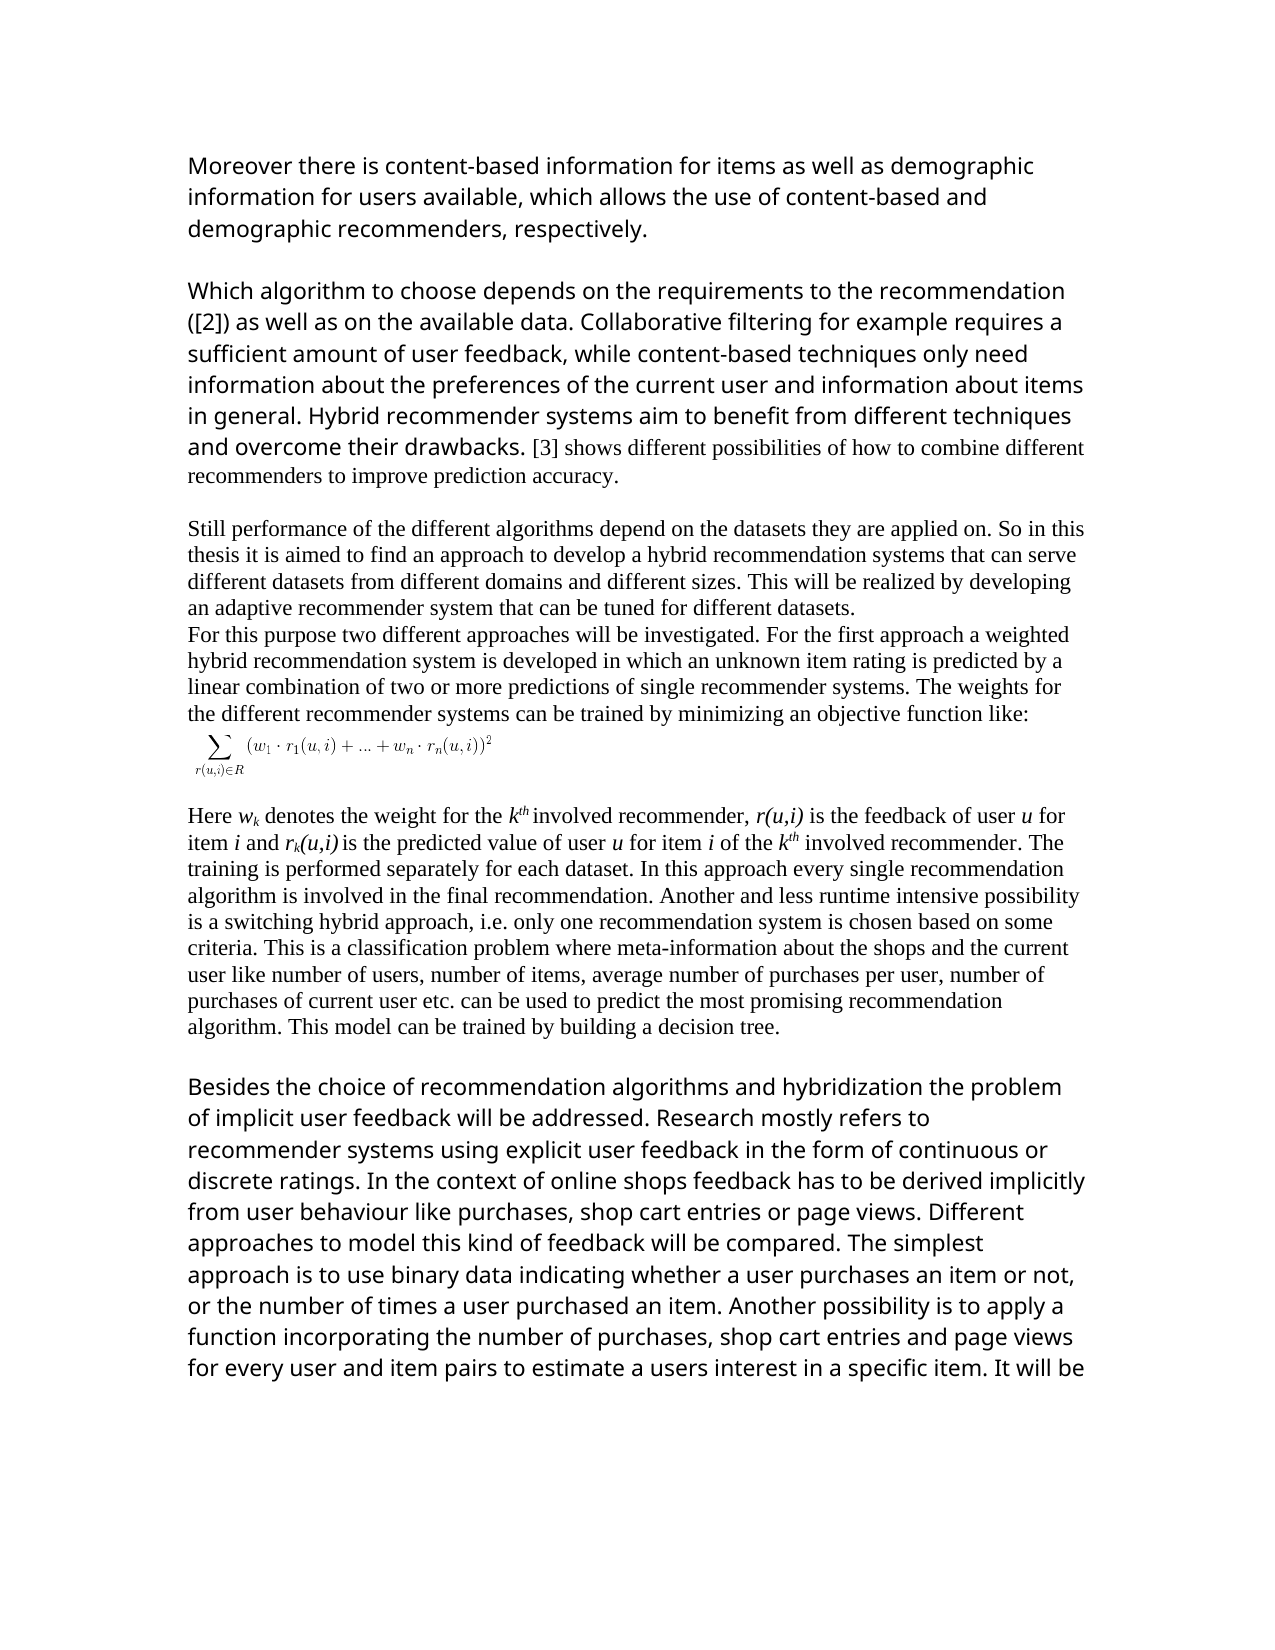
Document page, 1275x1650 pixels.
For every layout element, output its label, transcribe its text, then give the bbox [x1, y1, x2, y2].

text Here wk denotes the weight for the kth involved recommender, r(u,i) is the feedback of user u for item i and rk(u,i) is the predicted value of user u for item i of the kth involved recommender. The training is performed separately for each dataset. In this approach every single recommendation algorithm is involved in the final recommendation. Another and less runtime intensive possibility is a switching hybrid approach, i.e. only one recommendation system is chosen based on some criteria. This is a classification problem where meta-information about the shops and the current user like number of users, number of items, average number of purchases per user, number of purchases of current user etc. can be used to predict the most promising recommendation algorithm. This model can be trained by building a decision tree. [187, 803, 1087, 1040]
text Which algorithm to choose depends on the requirements to the recommendation ([2]) as well as on the available data. Collaborative filtering for example requires a sufficient amount of user feedback, while content-based techniques only need information about the preferences of the current user and information about items in general. Hybrid recommender systems aim to benefit from different techniques and overcome their drawbacks. [3] shows different possibilities of how to combine different recommenders to improve prediction accuracy. [187, 275, 1087, 489]
text Moreover there is content-based information for items as well as demographic information for users available, which allows the use of content-based and demographic recommenders, respectively. [187, 150, 1087, 244]
picture [195, 735, 491, 777]
text For this purpose two different approaches will be investigated. For the first approach a weighted hybrid recommendation system is developed in which an unknown item rating is predicted by a linear combination of two or more predictions of single recommender systems. The weights for the different recommender systems can be trained by minimizing an objective function like: [187, 621, 1087, 726]
text Still performance of the different algorithms depend on the datasets they are applied on. So in this thesis it is aimed to find an approach to develop a hybrid recommendation systems that can serve different datasets from different domains and different sizes. This will be realized by developing an adaptive recommender system that can be tuned for different datasets. [187, 515, 1087, 621]
text Besides the choice of recommendation algorithms and hybridization the problem of implicit user feedback will be addressed. Research mostly refers to recommender systems using explicit user feedback in the form of continuous or discrete ratings. In the context of online shops feedback has to be derived implicitly from user behaviour like purchases, shop cart entries or page views. Different approaches to model this kind of feedback will be compared. The simplest approach is to use binary data indicating whether a user purchases an item or not, or the number of times a user purchased an item. Another possibility is to apply a function incorporating the number of purchases, shop cart entries and page views for every user and item pairs to estimate a users interest in a specific item. It will be [187, 1071, 1087, 1383]
